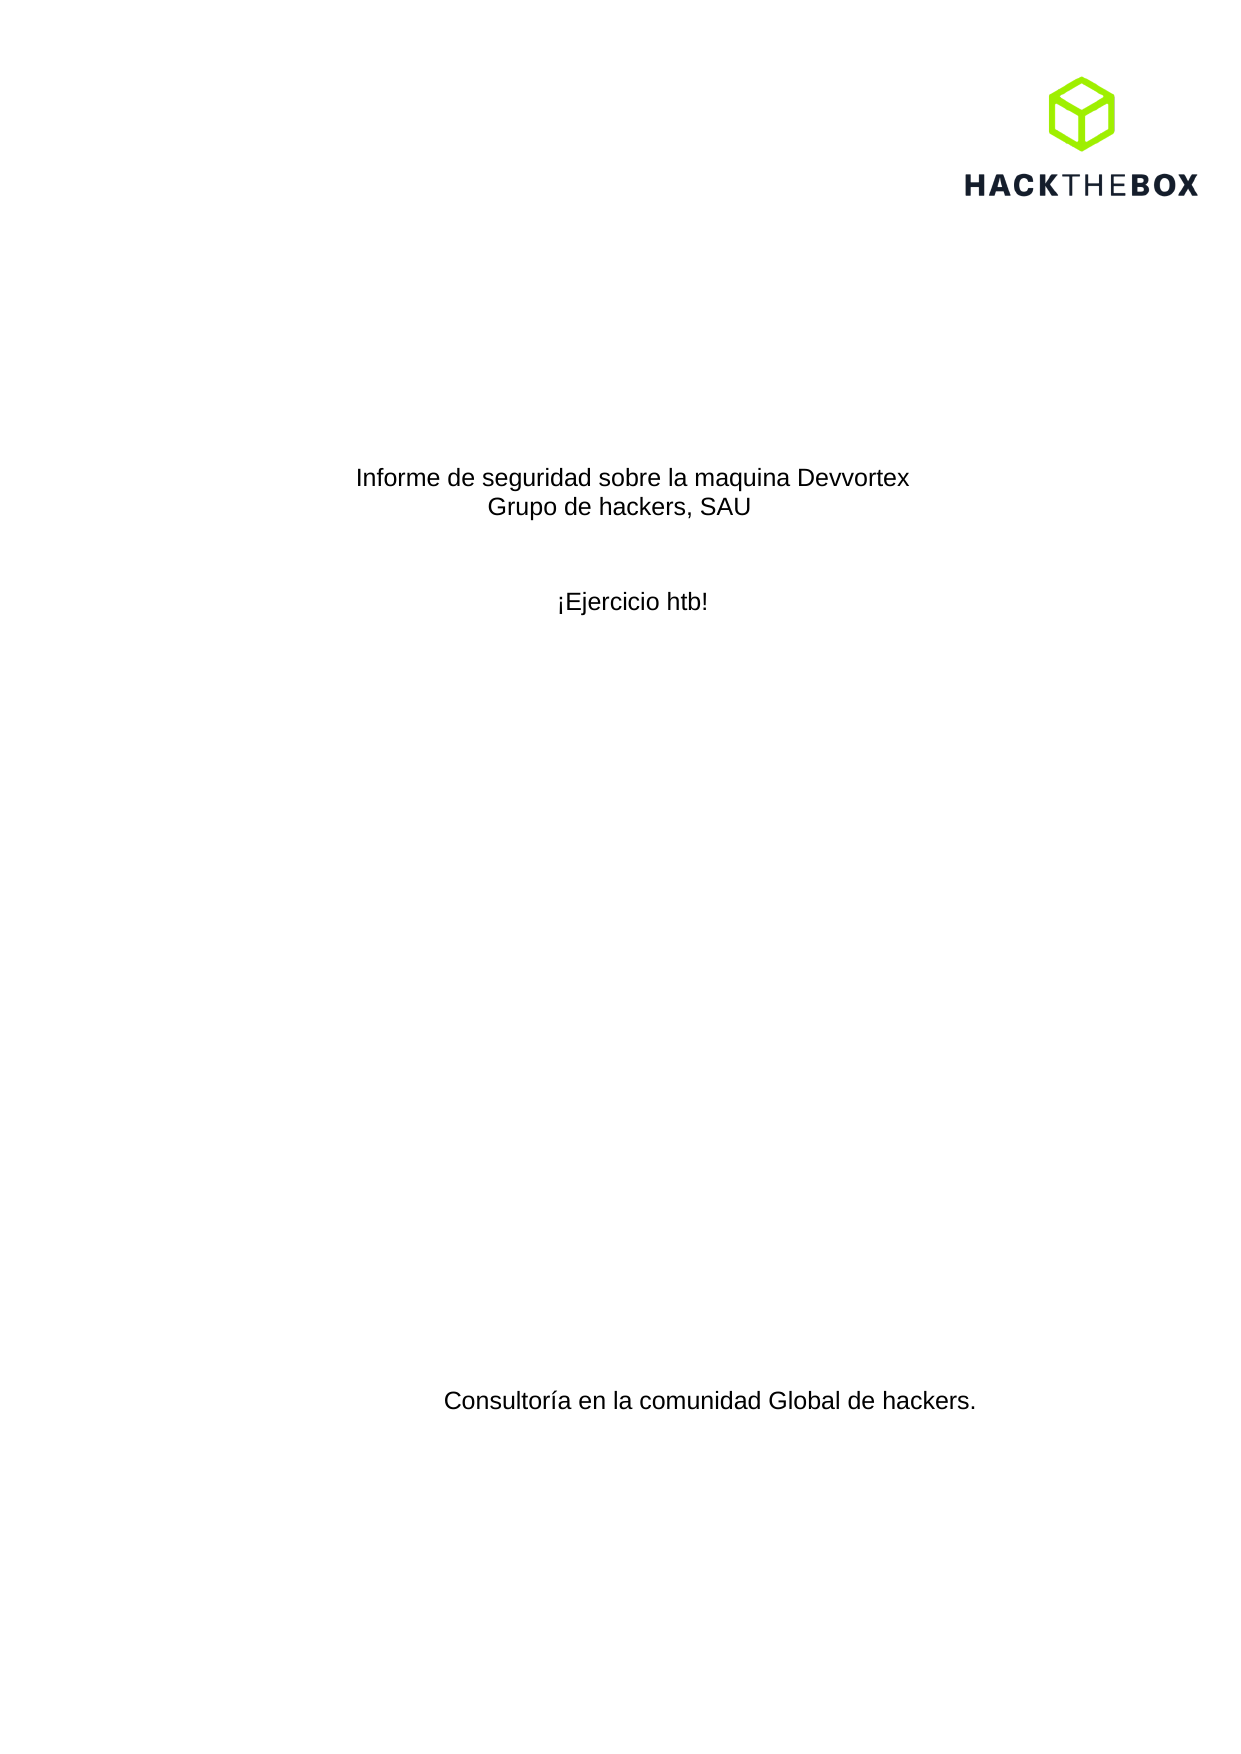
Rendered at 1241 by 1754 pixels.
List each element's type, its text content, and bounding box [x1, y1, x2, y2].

text Grupo de hackers, SAU [118, 492, 1122, 521]
text Consultoría en la comunidad Global de hackers. [118, 1349, 1122, 1417]
picture [936, 14, 1227, 305]
text Informe de seguridad sobre la maquina Devvortex [118, 463, 1122, 492]
text ¡Ejercicio htb! [118, 587, 1122, 616]
